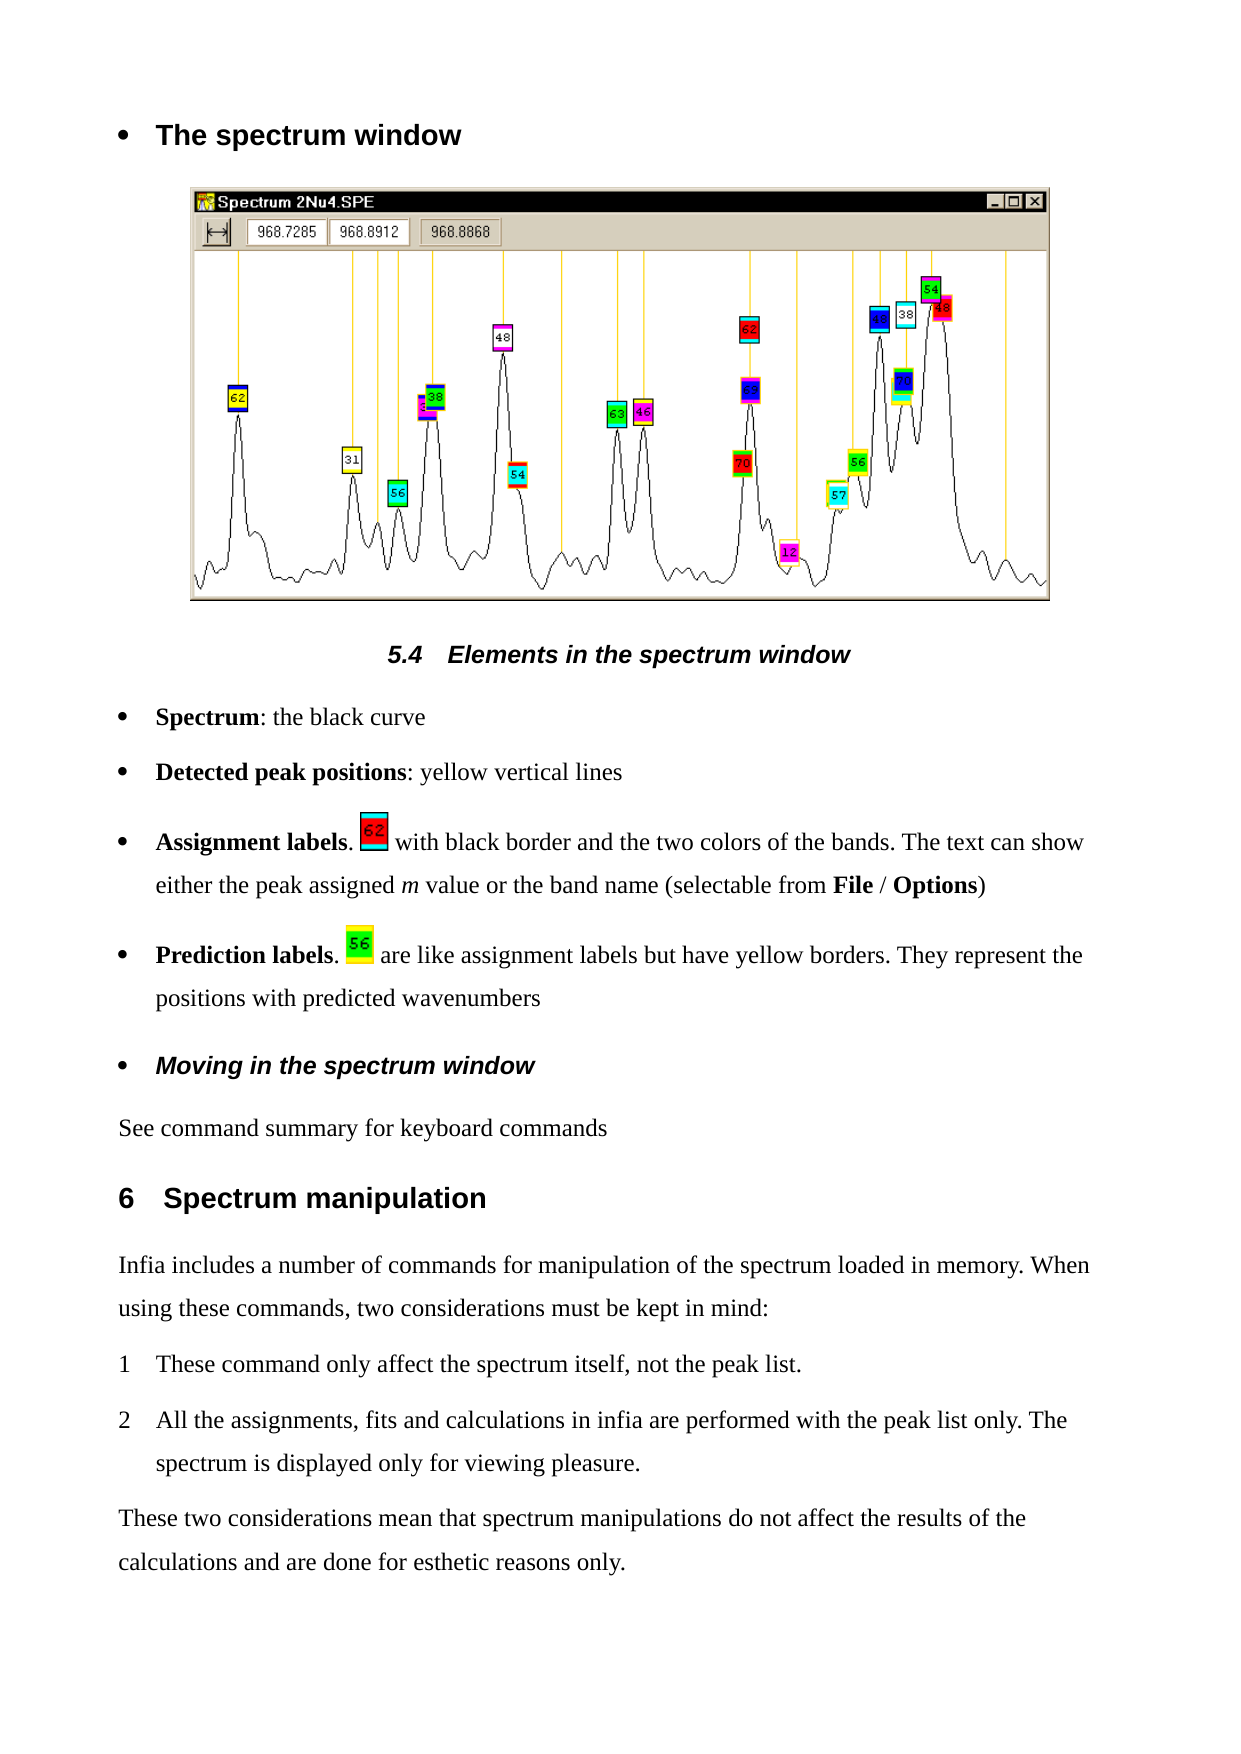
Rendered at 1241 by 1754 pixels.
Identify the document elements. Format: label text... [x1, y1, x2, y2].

subtitle Moving in the spectrum window [118, 1051, 1122, 1080]
list Prediction labels. are like assignment labels but have yellow borders. They represent the positions with predicted wavenumbers [118, 926, 1122, 1012]
text See command summary for keyboard commands [118, 1113, 1122, 1142]
picture [190, 187, 1050, 601]
subtitle The spectrum window [118, 118, 1122, 152]
subtitle Elements in the spectrum window [118, 640, 1122, 668]
list All the assignments, fits and calculations in infia are performed with the peak list only. The spectrum is displayed only for viewing pleasure. [118, 1405, 1122, 1477]
text These two considerations mean that spectrum manipulations do not affect the results of the calculations and are done for esthetic reasons only. [118, 1503, 1122, 1575]
list Detected peak positions: yellow vertical lines [118, 757, 1122, 786]
text Infia includes a number of commands for manipulation of the spectrum loaded in memory. When using these commands, two considerations must be kept in mind: [118, 1250, 1122, 1322]
picture [345, 925, 374, 964]
subtitle Spectrum manipulation [118, 1181, 1122, 1215]
list Spectrum: the black curve [118, 702, 1122, 730]
list These command only affect the spectrum itself, not the peak list. [118, 1349, 1122, 1378]
list Assignment labels. with black border and the two colors of the bands. The text can show either the peak assigned m value or the band name (selectable from File / Options) [118, 813, 1122, 899]
picture [360, 812, 389, 851]
